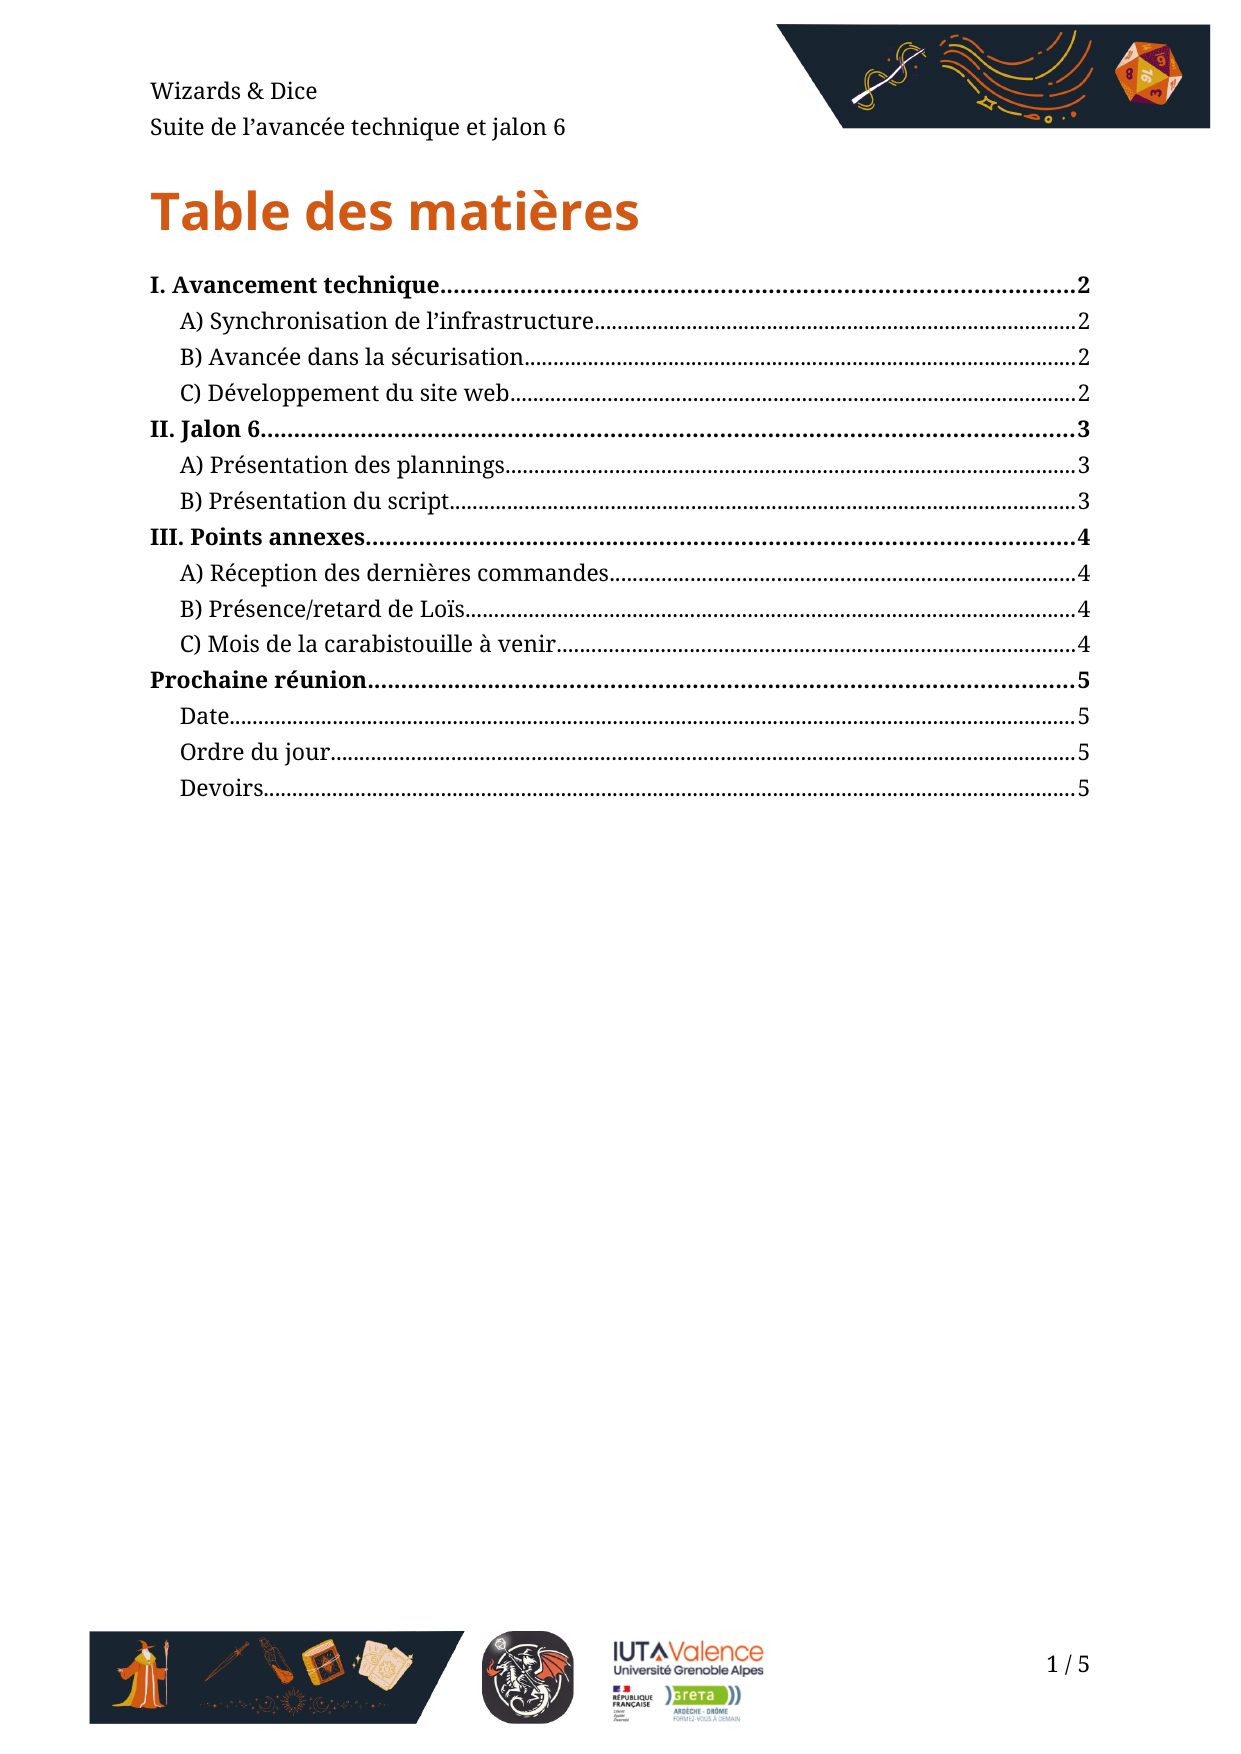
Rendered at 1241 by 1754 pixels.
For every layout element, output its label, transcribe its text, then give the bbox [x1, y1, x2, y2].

text Devoirs 5 [179, 772, 1090, 803]
text I. Avancement technique 2 [150, 269, 1090, 300]
text A) Réception des dernières commandes 4 [179, 557, 1090, 588]
text C) Développement du site web 2 [179, 377, 1090, 408]
text Prochaine réunion 5 [150, 664, 1090, 696]
subtitle Table des matières [150, 175, 1090, 246]
text Date 5 [179, 700, 1090, 732]
text C) Mois de la carabistouille à venir 4 [179, 628, 1090, 660]
text B) Présentation du script 3 [179, 485, 1090, 516]
text B) Avancée dans la sécurisation 2 [179, 341, 1090, 372]
text III. Points annexes 4 [150, 521, 1090, 552]
text B) Présence/retard de Loïs 4 [179, 592, 1090, 624]
text Ordre du jour 5 [179, 736, 1090, 767]
picture [81, 1620, 788, 1733]
text A) Présentation des plannings 3 [179, 449, 1090, 480]
text A) Synchronisation de l’infrastructure 2 [179, 305, 1090, 336]
picture [771, 21, 1218, 131]
text II. Jalon 6 3 [150, 413, 1090, 444]
